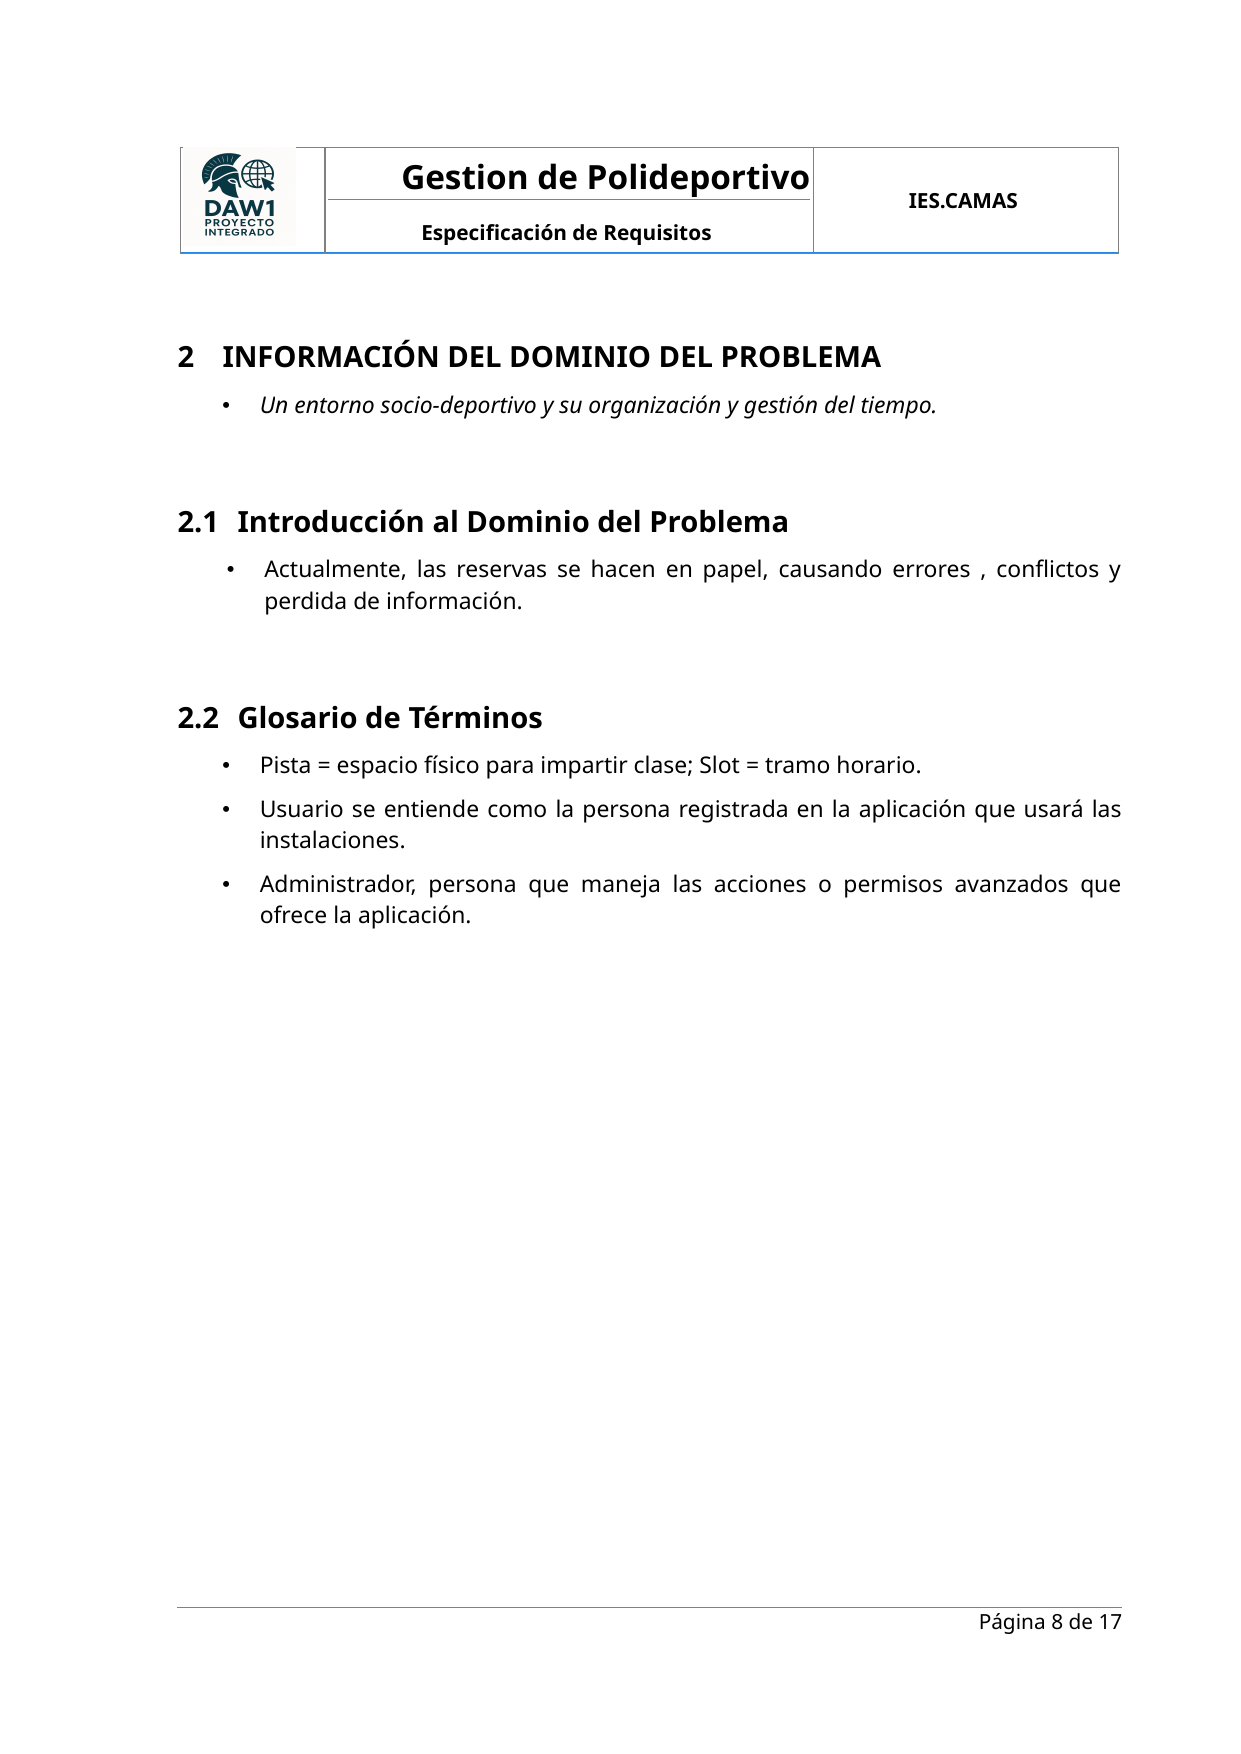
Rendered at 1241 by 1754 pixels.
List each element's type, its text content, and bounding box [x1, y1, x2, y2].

list Un entorno socio-deportivo y su organización y gestión del tiempo. [222, 389, 1122, 420]
subtitle Introducción al Dominio del Problema [177, 501, 1122, 541]
picture [183, 147, 296, 246]
list Actualmente, las reservas se hacen en papel, causando errores , conflictos y perdida de información. [227, 553, 1122, 616]
list Administrador, persona que maneja las acciones o permisos avanzados que ofrece la aplicación. [222, 868, 1122, 931]
list Usuario se entiende como la persona registrada en la aplicación que usará las instalaciones. [222, 793, 1122, 856]
subtitle INFORMACIÓN DEL DOMINIO DEL PROBLEMA [177, 336, 1122, 376]
subtitle Glosario de Términos [177, 697, 1122, 737]
list Pista = espacio físico para impartir clase; Slot = tramo horario. [222, 749, 1122, 781]
